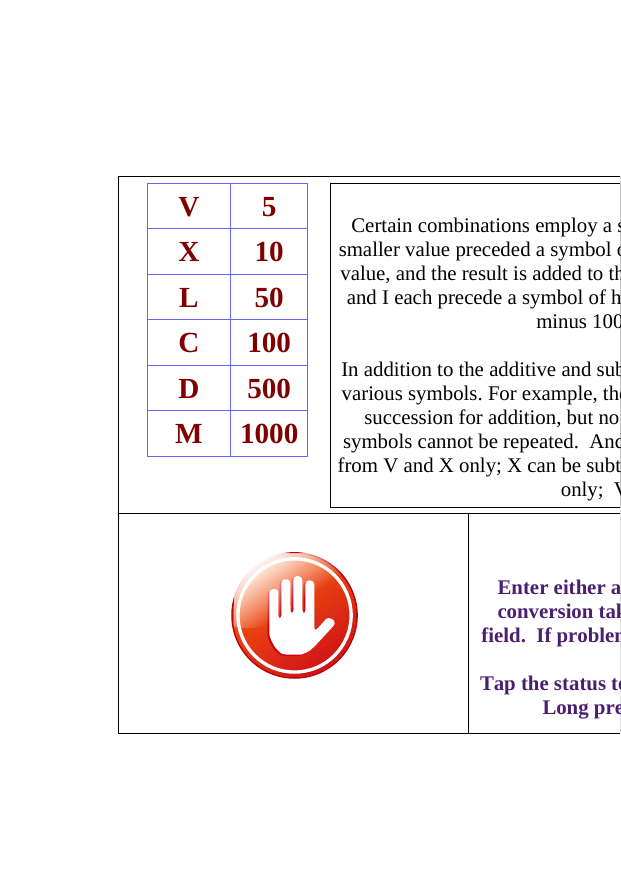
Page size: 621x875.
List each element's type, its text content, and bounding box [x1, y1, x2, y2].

table_cell X [148, 229, 230, 273]
table_cell C [148, 320, 230, 364]
table_cell [308, 410, 330, 456]
table_cell M [148, 411, 230, 456]
table_cell D [148, 366, 230, 410]
table_cell [124, 183, 147, 228]
table_cell 5 [231, 184, 307, 228]
table_cell [308, 365, 330, 410]
table_cell 500 [231, 366, 307, 410]
table_cell 50 [231, 275, 307, 319]
table_cell [147, 457, 230, 507]
table_cell 10 [231, 229, 307, 273]
table_cell [308, 456, 330, 507]
table_cell [308, 183, 330, 228]
table_cell [308, 228, 330, 273]
table_cell [124, 365, 147, 410]
table_header [119, 177, 620, 513]
table_cell [124, 319, 147, 364]
table_cell [124, 410, 147, 456]
table_cell [308, 274, 330, 319]
table_cell [124, 228, 147, 273]
table_cell [230, 457, 307, 507]
table_cell [124, 456, 147, 507]
table_cell [119, 514, 468, 732]
table_cell V [148, 184, 230, 228]
table_cell 100 [231, 320, 307, 364]
table_cell 1000 [231, 411, 307, 456]
table_cell L [148, 275, 230, 319]
table_cell MANUAL MODE Enter either a Roman or Arabic Numeral in the editable fields and the conversion takes place! If successful you will see “DONE” in the status field. If problems, you will see “FAILED” in the status field with a failure reason underneath. Tap the status text “READY/DONE/FAILED” to reset both editable fields Long press the status text to switch to AUTO-COUNT mode [469, 514, 620, 732]
table_cell [124, 274, 147, 319]
table_cell [308, 319, 330, 364]
table_header Roman Numerals can be used to represent any Arabic Numeral between 1 and 3999, are generally are written in descending order from left to right, and are added sequentially, for example MMVI (2006) is interpreted as 1000 + 1000 + 5 + 1 Certain combinations employ a subtractive principle which specifics that where a symbol of smaller value preceded a symbol of larger value, the smaller value is subtracted from the larger value, and the result is added to the total. For example, in MCMXLIV (1944) the symbols C,X and I each precede a symbol of higher value, and the results is interpreted as 1000 plus (1000 minus 100) plus (50 minus 10) plus (5 minus 1) In addition to the additive and subtractive principles, there are also rules covering repetition of various symbols. For example, the Symbols I, X, C and M can be repeated up to three times in succession for addition, but no more. D, L and V can never be repeated. For subtraction, symbols cannot be repeated. And to further complicate the representation: I can be subtracted from V and X only; X can be subtracted from L and C only; C can be subtracted from D and M only; V, L and D can never be subtracted [331, 184, 620, 507]
